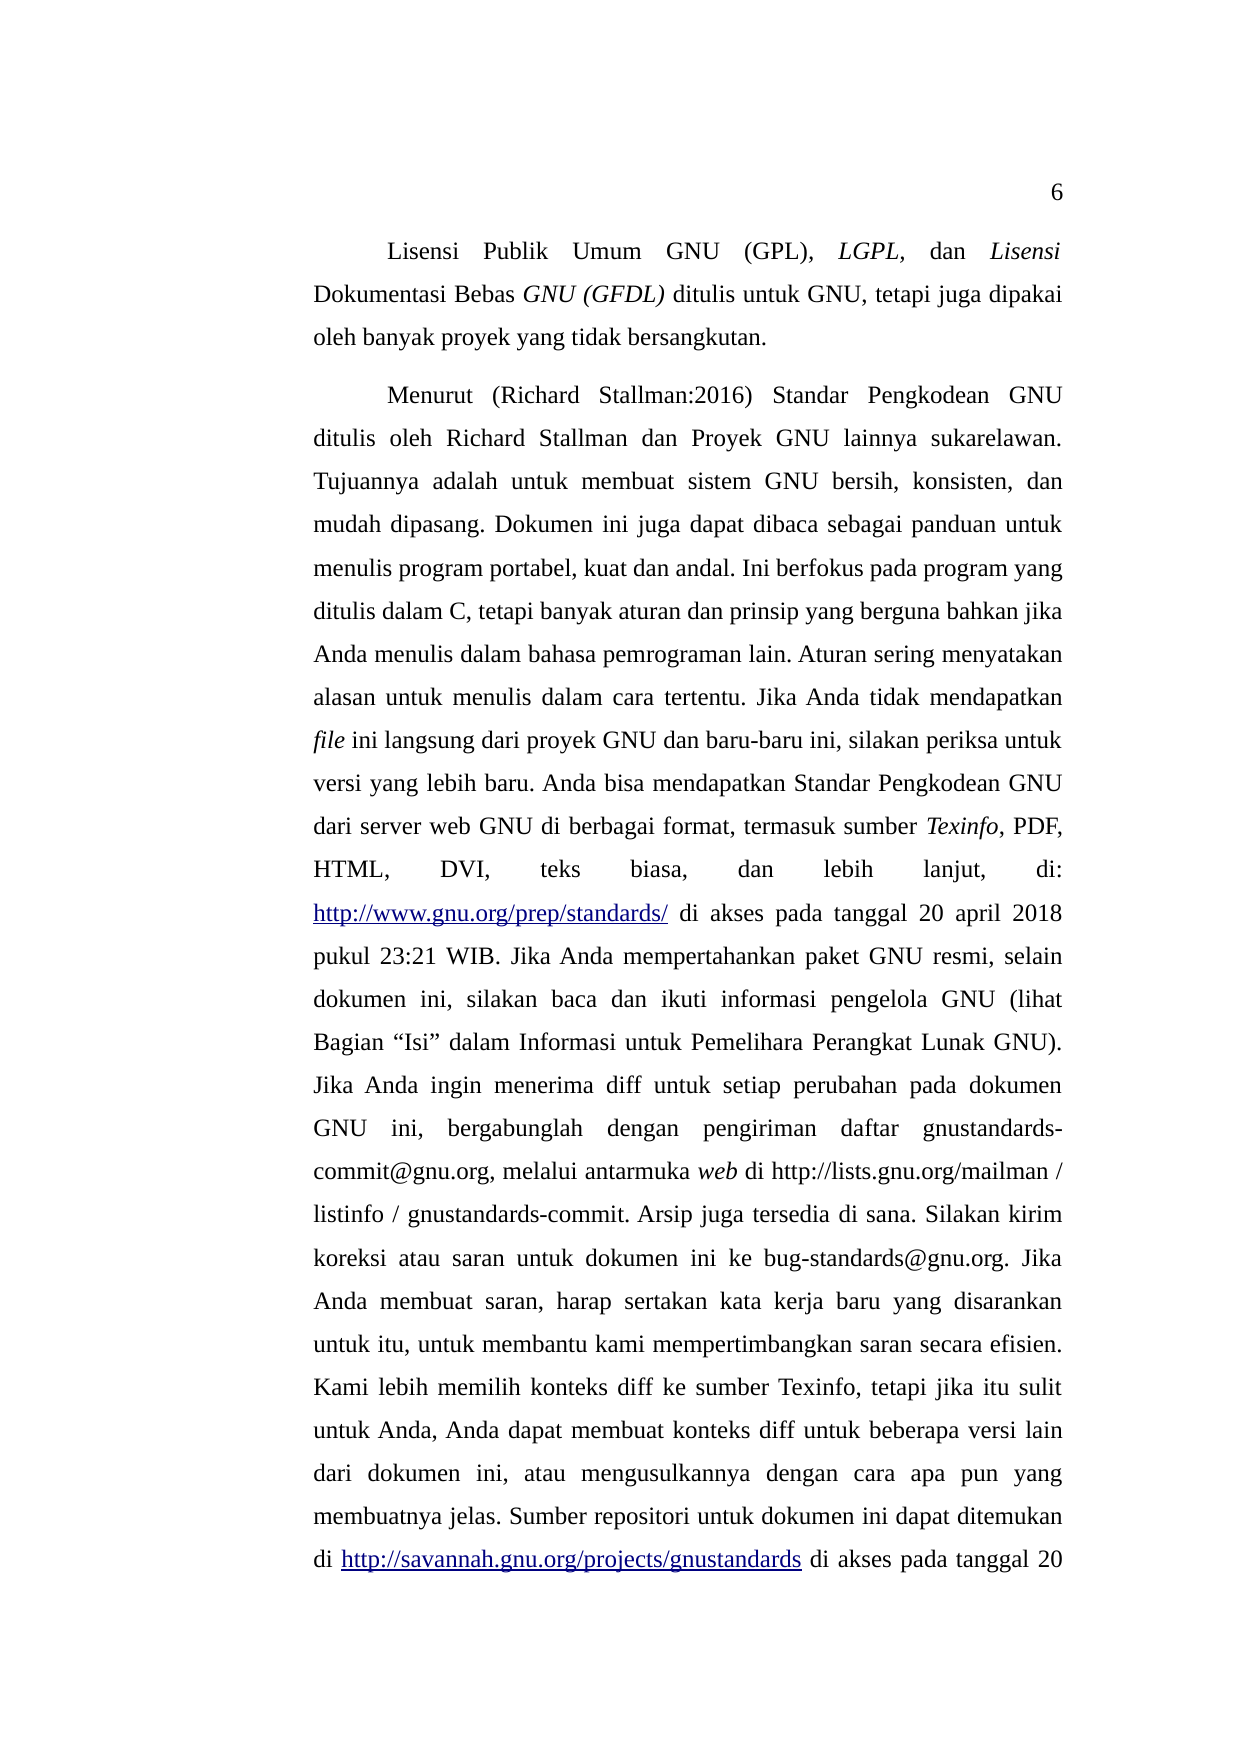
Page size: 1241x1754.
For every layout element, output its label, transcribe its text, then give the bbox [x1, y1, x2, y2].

text Menurut (Richard Stallman:2016) Standar Pengkodean GNU ditulis oleh Richard Stallman dan Proyek GNU lainnya sukarelawan. Tujuannya adalah untuk membuat sistem GNU bersih, konsisten, dan mudah dipasang. Dokumen ini juga dapat dibaca sebagai panduan untuk menulis program portabel, kuat dan andal. Ini berfokus pada program yang ditulis dalam C, tetapi banyak aturan dan prinsip yang berguna bahkan jika Anda menulis dalam bahasa pemrograman lain. Aturan sering menyatakan alasan untuk menulis dalam cara tertentu. Jika Anda tidak mendapatkan file ini langsung dari proyek GNU dan baru-baru ini, silakan periksa untuk versi yang lebih baru. Anda bisa mendapatkan Standar Pengkodean GNU dari server web GNU di berbagai format, termasuk sumber Texinfo, PDF, HTML, DVI, teks biasa, dan lebih lanjut, di: http://www.gnu.org/prep/standards/ di akses pada tanggal 20 april 2018 pukul 23:21 WIB. Jika Anda mempertahankan paket GNU resmi, selain dokumen ini, silakan baca dan ikuti informasi pengelola GNU (lihat Bagian “Isi” dalam Informasi untuk Pemelihara Perangkat Lunak GNU). Jika Anda ingin menerima diff untuk setiap perubahan pada dokumen GNU ini, bergabunglah dengan pengiriman daftar gnustandards-commit@gnu.org, melalui antarmuka web di http://lists.gnu.org/mailman / listinfo / gnustandards-commit. Arsip juga tersedia di sana. Silakan kirim koreksi atau saran untuk dokumen ini ke bug-standards@gnu.org. Jika Anda membuat saran, harap sertakan kata kerja baru yang disarankan untuk itu, untuk membantu kami mempertimbangkan saran secara efisien. Kami lebih memilih konteks diff ke sumber Texinfo, tetapi jika itu sulit untuk Anda, Anda dapat membuat konteks diff untuk beberapa versi lain dari dokumen ini, atau mengusulkannya dengan cara apa pun yang membuatnya jelas. Sumber repositori untuk dokumen ini dapat ditemukan di http://savannah.gnu.org/projects/gnustandards di akses pada tanggal 20 [313, 380, 1063, 1573]
text Lisensi Publik Umum GNU (GPL), LGPL, dan Lisensi Dokumentasi Bebas GNU (GFDL) ditulis untuk GNU, tetapi juga dipakai oleh banyak proyek yang tidak bersangkutan. [313, 236, 1063, 351]
